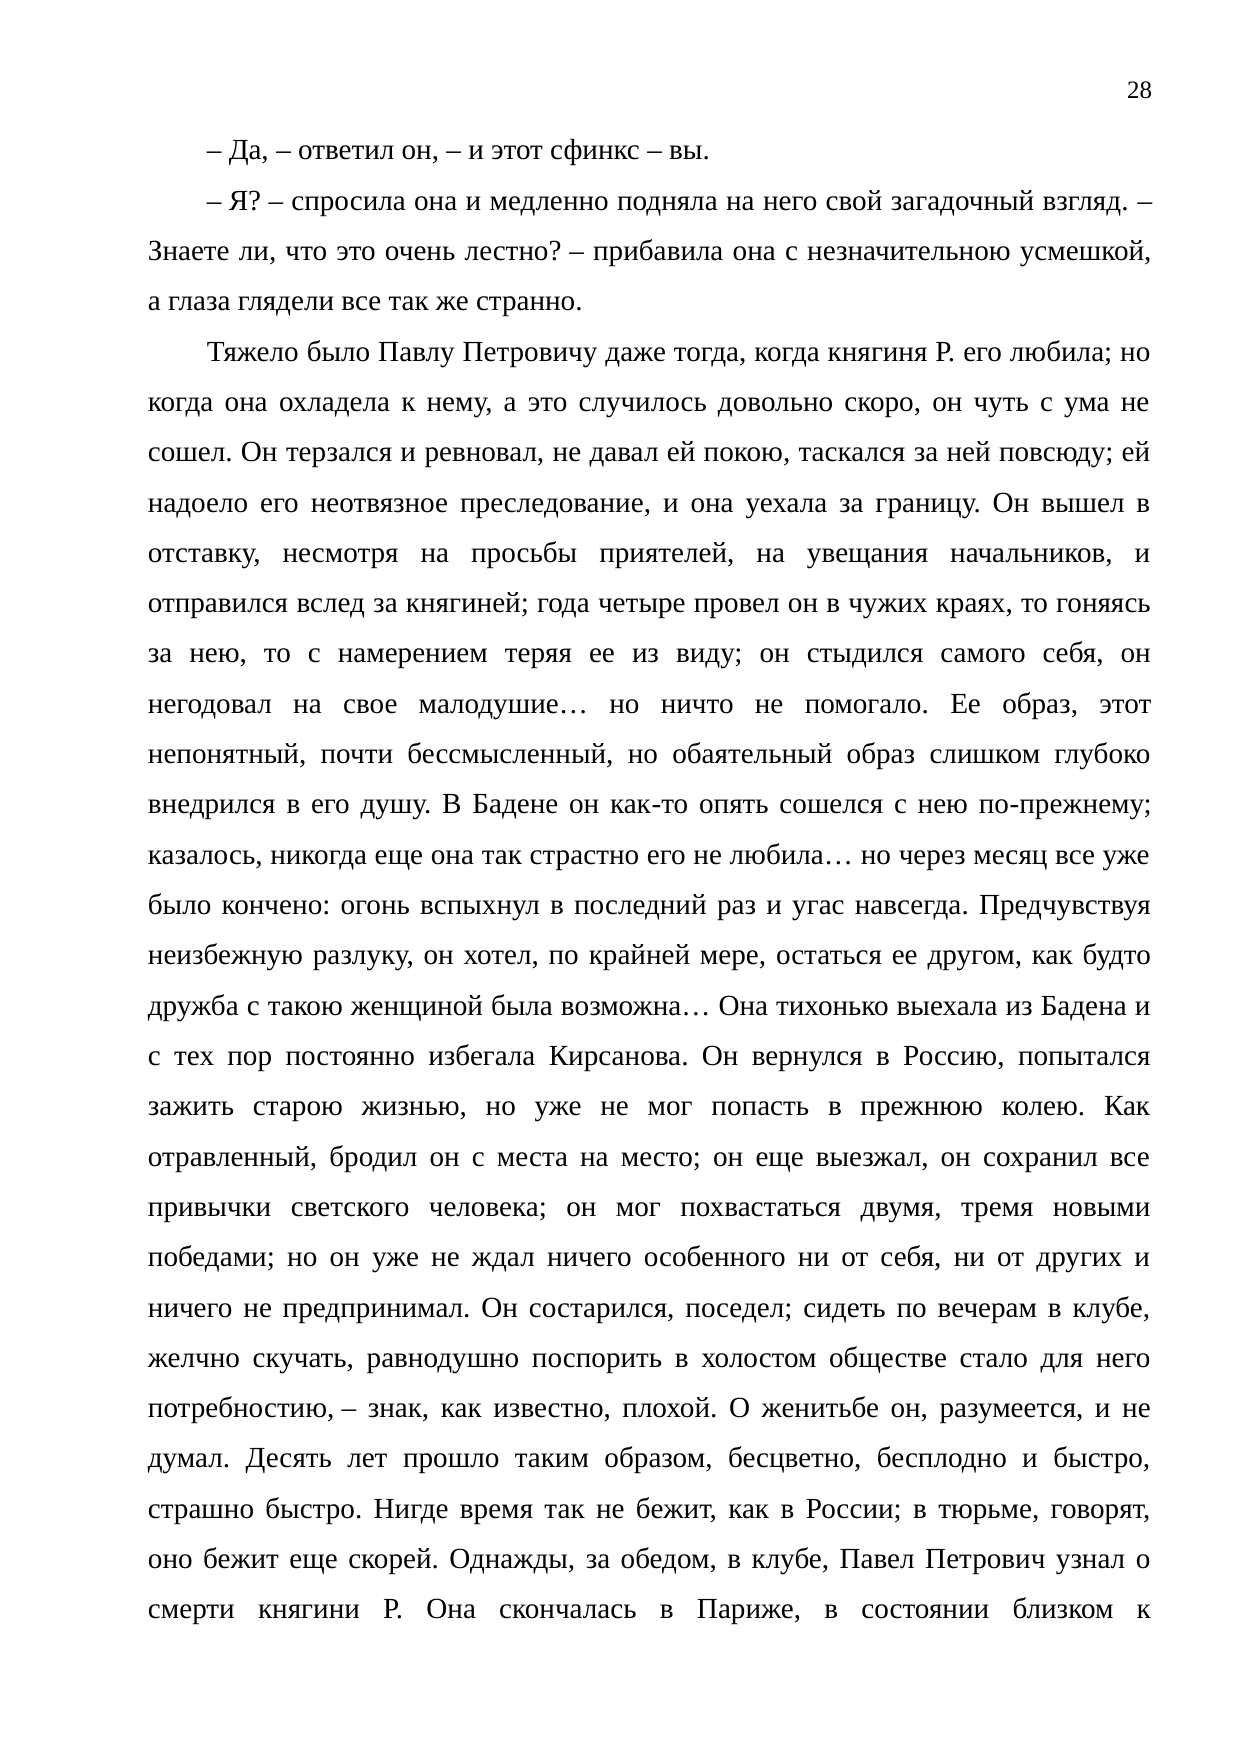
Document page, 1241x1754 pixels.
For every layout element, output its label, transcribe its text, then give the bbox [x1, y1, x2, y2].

text Тяжело было Павлу Петровичу даже тогда, когда княгиня Р. его любила; но когда она охладела к нему, а это случилось довольно скоро, он чуть с ума не сошел. Он терзался и ревновал, не давал ей покою, таскался за ней повсюду; ей надоело его неотвязное преследование, и она уехала за границу. Он вышел в отставку, несмотря на просьбы приятелей, на увещания начальников, и отправился вслед за княгиней; года четыре провел он в чужих краях, то гоняясь за нею, то с намерением теряя ее из виду; он стыдился самого себя, он негодовал на свое малодушие… но ничто не помогало. Ее образ, этот непонятный, почти бессмысленный, но обаятельный образ слишком глубоко внедрился в его душу. В Бадене он как‑то опять сошелся с нею по‑прежнему; казалось, никогда еще она так страстно его не любила… но через месяц все уже было кончено: огонь вспыхнул в последний раз и угас навсегда. Предчувствуя неизбежную разлуку, он хотел, по крайней мере, остаться ее другом, как будто дружба с такою женщиной была возможна… Она тихонько выехала из Бадена и с тех пор постоянно избегала Кирсанова. Он вернулся в Россию, попытался зажить старою жизнью, но уже не мог попасть в прежнюю колею. Как отравленный, бродил он с места на место; он еще выезжал, он сохранил все привычки светского человека; он мог похвастаться двумя, тремя новыми победами; но он уже не ждал ничего особенного ни от себя, ни от других и ничего не предпринимал. Он состарился, поседел; сидеть по вечерам в клубе, желчно скучать, равнодушно поспорить в холостом обществе стало для него потребностию, – знак, как известно, плохой. О женитьбе он, разумеется, и не думал. Десять лет прошло таким образом, бесцветно, бесплодно и быстро, страшно быстро. Нигде время так не бежит, как в России; в тюрьме, говорят, оно бежит еще скорей. Однажды, за обедом, в клубе, Павел Петрович узнал о смерти княгини Р. Она скончалась в Париже, в состоянии близком к [148, 334, 1152, 1625]
text – Да, – ответил он, – и этот сфинкс – вы. [148, 132, 1152, 166]
text – Я? – спросила она и медленно подняла на него свой загадочный взгляд. – Знаете ли, что это очень лестно? – прибавила она с незначительною усмешкой, а глаза глядели все так же странно. [148, 183, 1152, 317]
